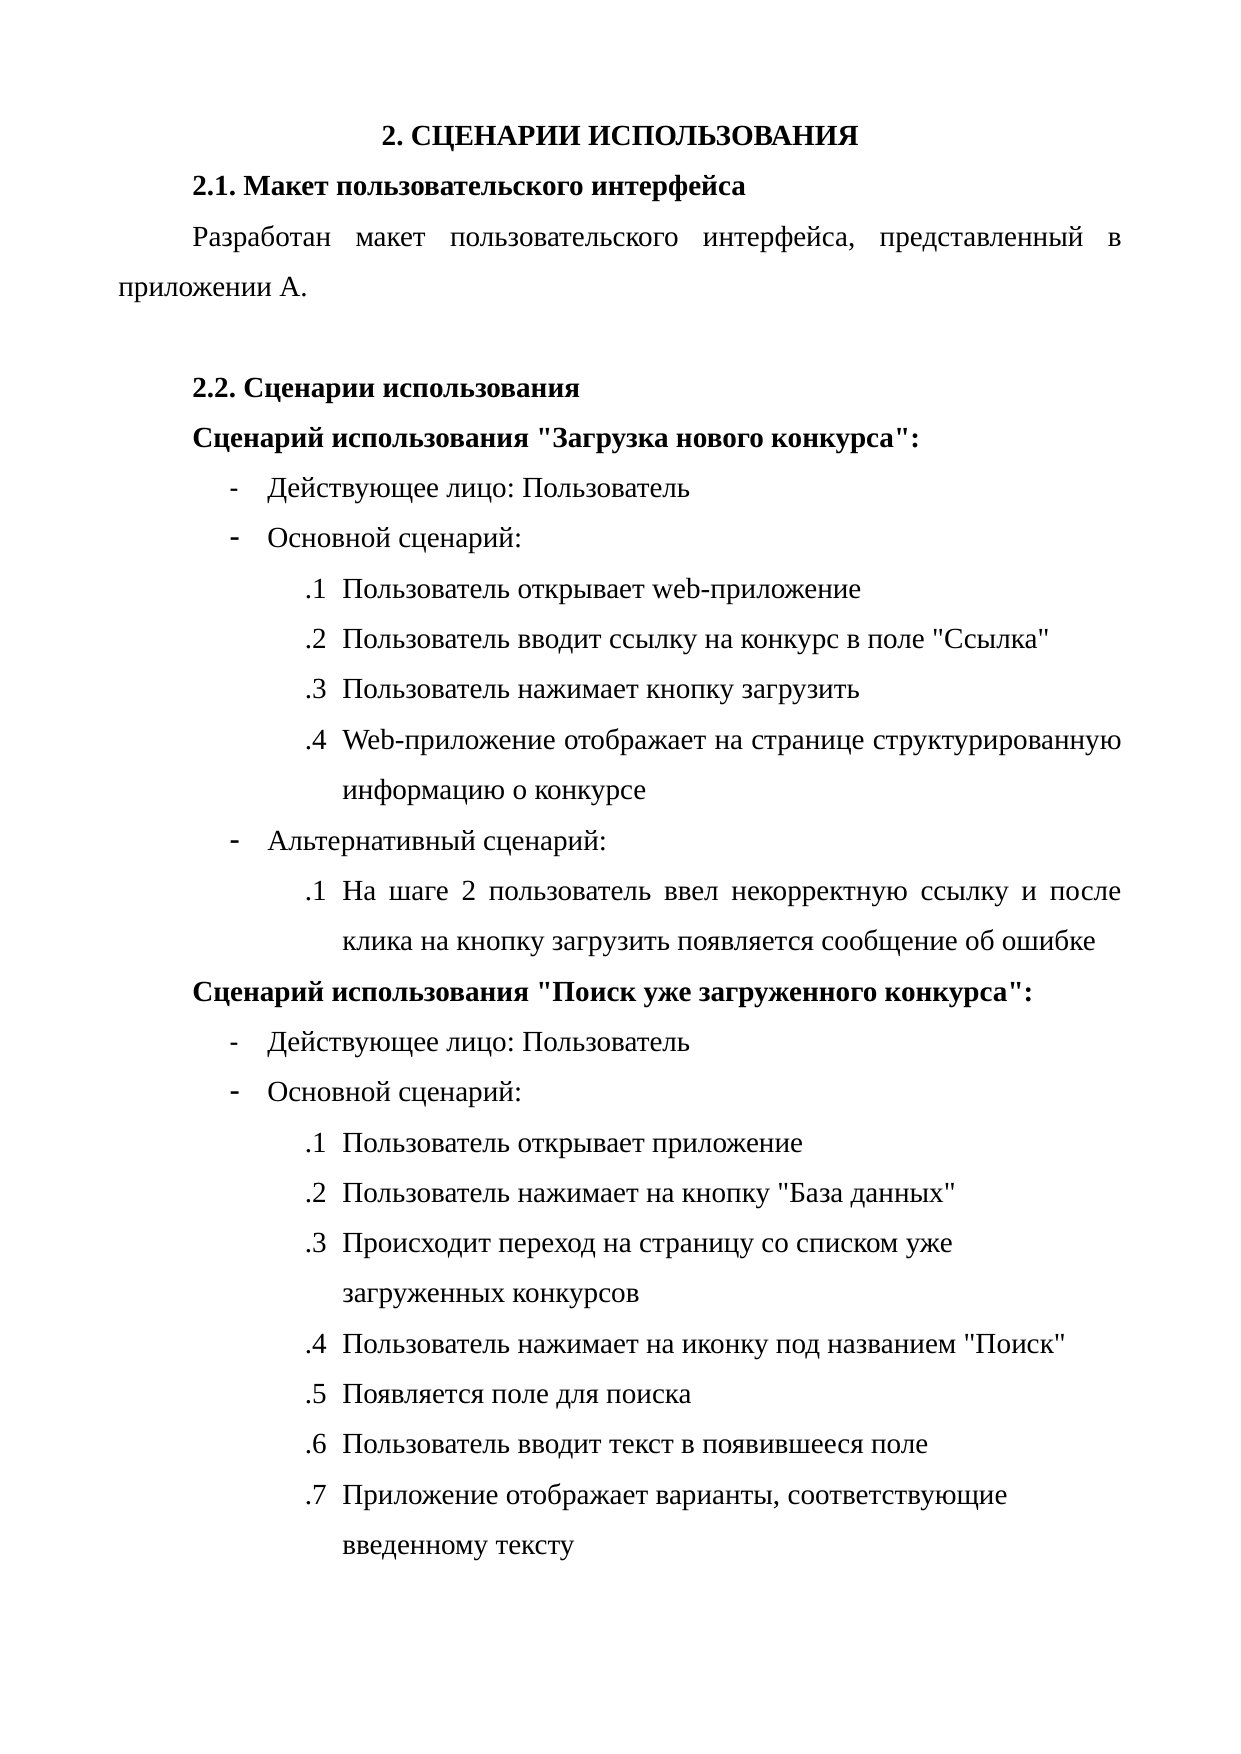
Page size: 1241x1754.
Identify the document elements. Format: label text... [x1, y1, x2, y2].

list Пользователь вводит ссылку на конкурс в поле "Ссылка" [304, 621, 1122, 655]
text 2.2. Сценарии использования [118, 370, 1122, 403]
list Происходит переход на страницу со списком уже загруженных конкурсов [304, 1225, 1122, 1309]
list Альтернативный сценарий: [229, 823, 1122, 856]
list Пользователь нажимает на иконку под названием "Поиск" [304, 1326, 1122, 1359]
list Приложение отображает варианты, соответствующие введенному тексту [304, 1477, 1122, 1561]
list Web-приложение отображает на странице структурированную информацию о конкурсе [304, 722, 1122, 806]
text Сценарий использования "Загрузка нового конкурса": [118, 420, 1122, 453]
text 2. Сценарии использования [118, 118, 1122, 152]
text 2.1. Макет пользовательского интерфейса [118, 168, 1122, 202]
list Появляется поле для поиска [304, 1376, 1122, 1410]
text Разработан макет пользовательского интерфейса, представленный в приложении А. [118, 219, 1122, 303]
list Пользователь нажимает кнопку загрузить [304, 672, 1122, 705]
list Действующее лицо: Пользователь [229, 1024, 1122, 1057]
text Сценарий использования "Поиск уже загруженного конкурса": [118, 974, 1122, 1007]
list Основной сценарий: [229, 1074, 1122, 1108]
list Пользователь вводит текст в появившееся поле [304, 1427, 1122, 1460]
list Пользователь открывает приложение [304, 1125, 1122, 1158]
list Пользователь нажимает на кнопку "База данных" [304, 1175, 1122, 1208]
list Действующее лицо: Пользователь [229, 470, 1122, 504]
list Основной сценарий: [229, 521, 1122, 554]
list На шаге 2 пользователь ввел некорректную ссылку и после клика на кнопку загрузить появляется сообщение об ошибке [304, 873, 1122, 957]
list Пользователь открывает web-приложение [304, 571, 1122, 604]
